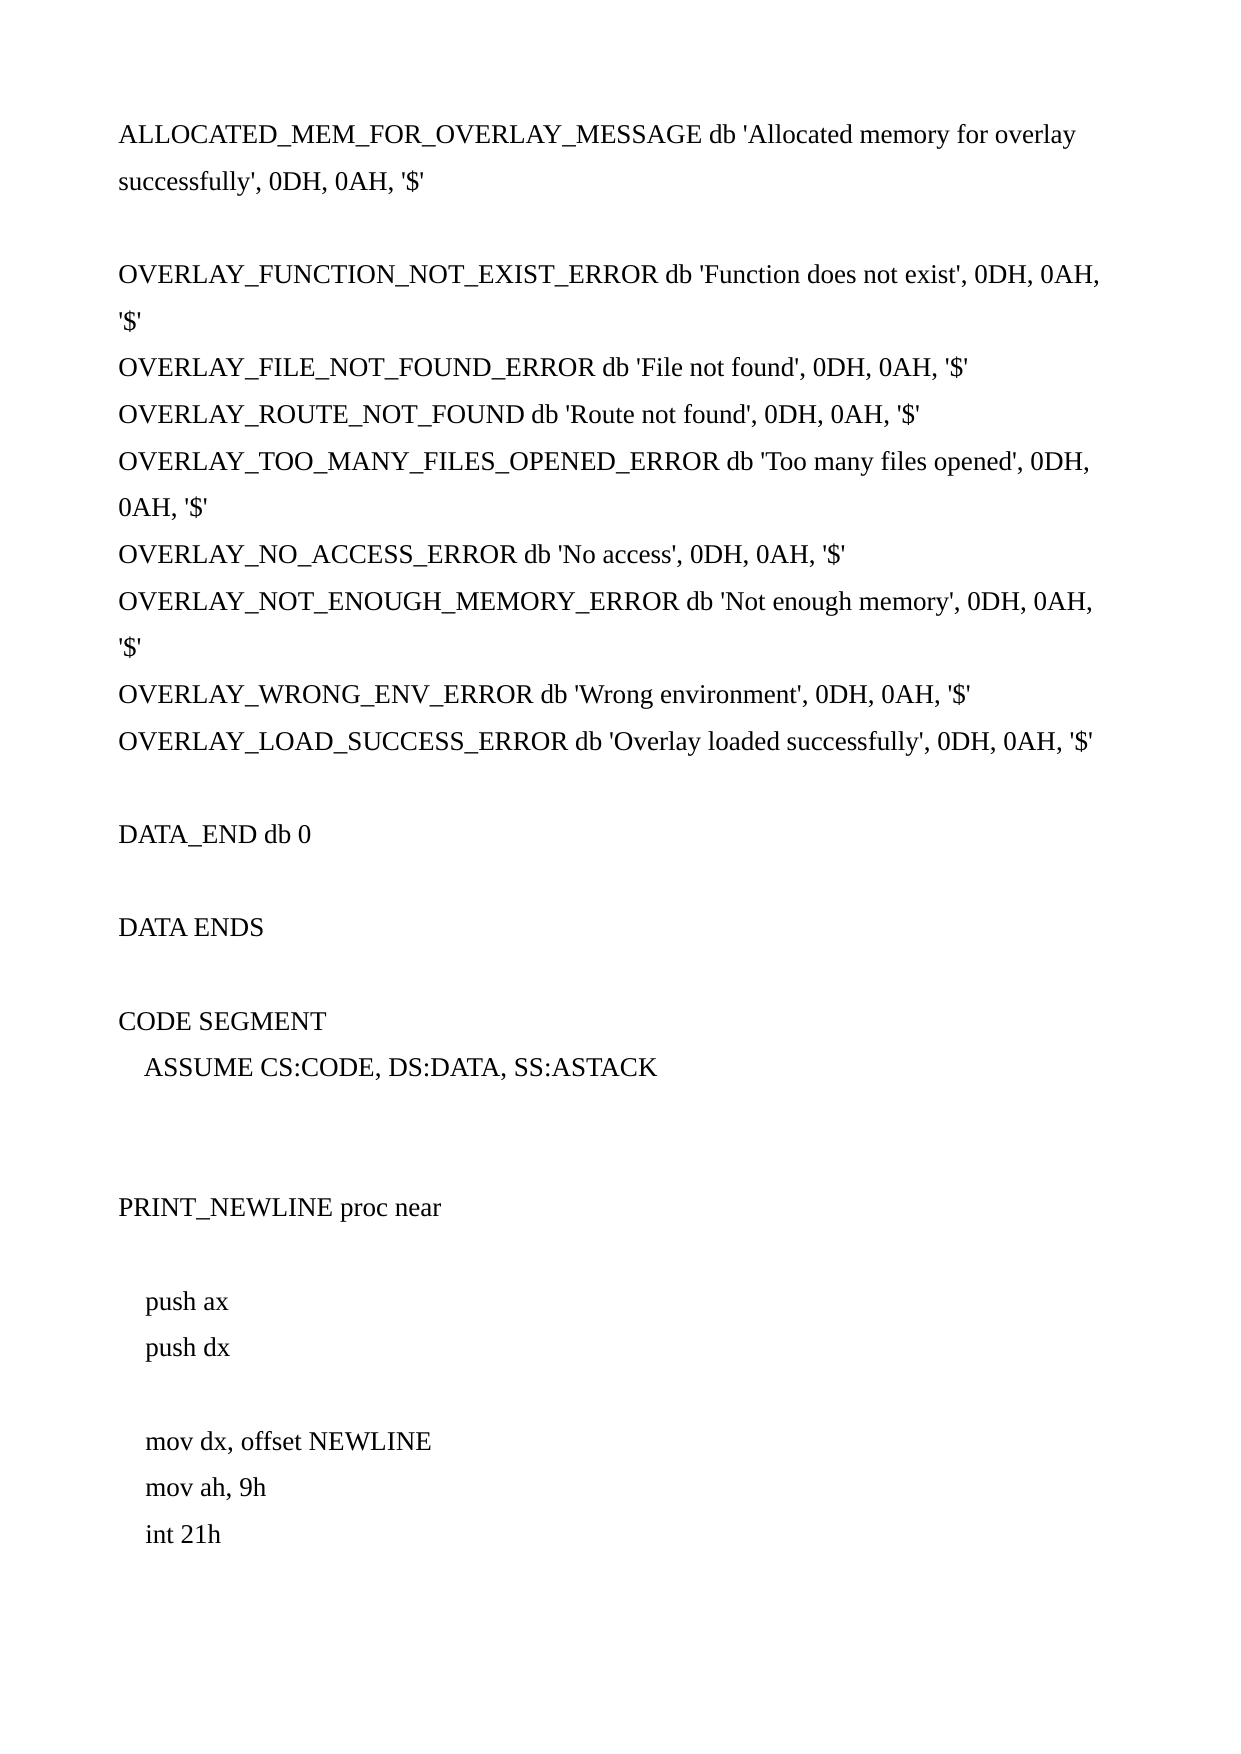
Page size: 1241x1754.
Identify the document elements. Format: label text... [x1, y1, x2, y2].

text OVERLAY_ROUTE_NOT_FOUND db 'Route not found', 0DH, 0AH, '$' [118, 398, 1122, 429]
text push dx [118, 1331, 1122, 1363]
text OVERLAY_FUNCTION_NOT_EXIST_ERROR db 'Function does not exist', 0DH, 0AH, '$' [118, 258, 1122, 336]
text OVERLAY_NOT_ENOUGH_MEMORY_ERROR db 'Not enough memory', 0DH, 0AH, '$' [118, 585, 1122, 663]
text OVERLAY_TOO_MANY_FILES_OPENED_ERROR db 'Too many files opened', 0DH, 0AH, '$' [118, 445, 1122, 523]
text CODE SEGMENT [118, 1005, 1122, 1036]
text int 21h [118, 1518, 1122, 1549]
text OVERLAY_FILE_NOT_FOUND_ERROR db 'File not found', 0DH, 0AH, '$' [118, 351, 1122, 383]
text OVERLAY_WRONG_ENV_ERROR db 'Wrong environment', 0DH, 0AH, '$' [118, 678, 1122, 709]
text mov ah, 9h [118, 1471, 1122, 1503]
text push ax [118, 1285, 1122, 1316]
text OVERLAY_NO_ACCESS_ERROR db 'No access', 0DH, 0AH, '$' [118, 538, 1122, 569]
text ASSUME CS:CODE, DS:DATA, SS:ASTACK [118, 1051, 1122, 1083]
text ALLOCATED_MEM_FOR_OVERLAY_MESSAGE db 'Allocated memory for overlay successfully', 0DH, 0AH, '$' [118, 118, 1122, 196]
text DATA_END db 0 [118, 818, 1122, 849]
text DATA ENDS [118, 911, 1122, 943]
text PRINT_NEWLINE proc near [118, 1191, 1122, 1223]
text OVERLAY_LOAD_SUCCESS_ERROR db 'Overlay loaded successfully', 0DH, 0AH, '$' [118, 725, 1122, 756]
text mov dx, offset NEWLINE [118, 1425, 1122, 1456]
